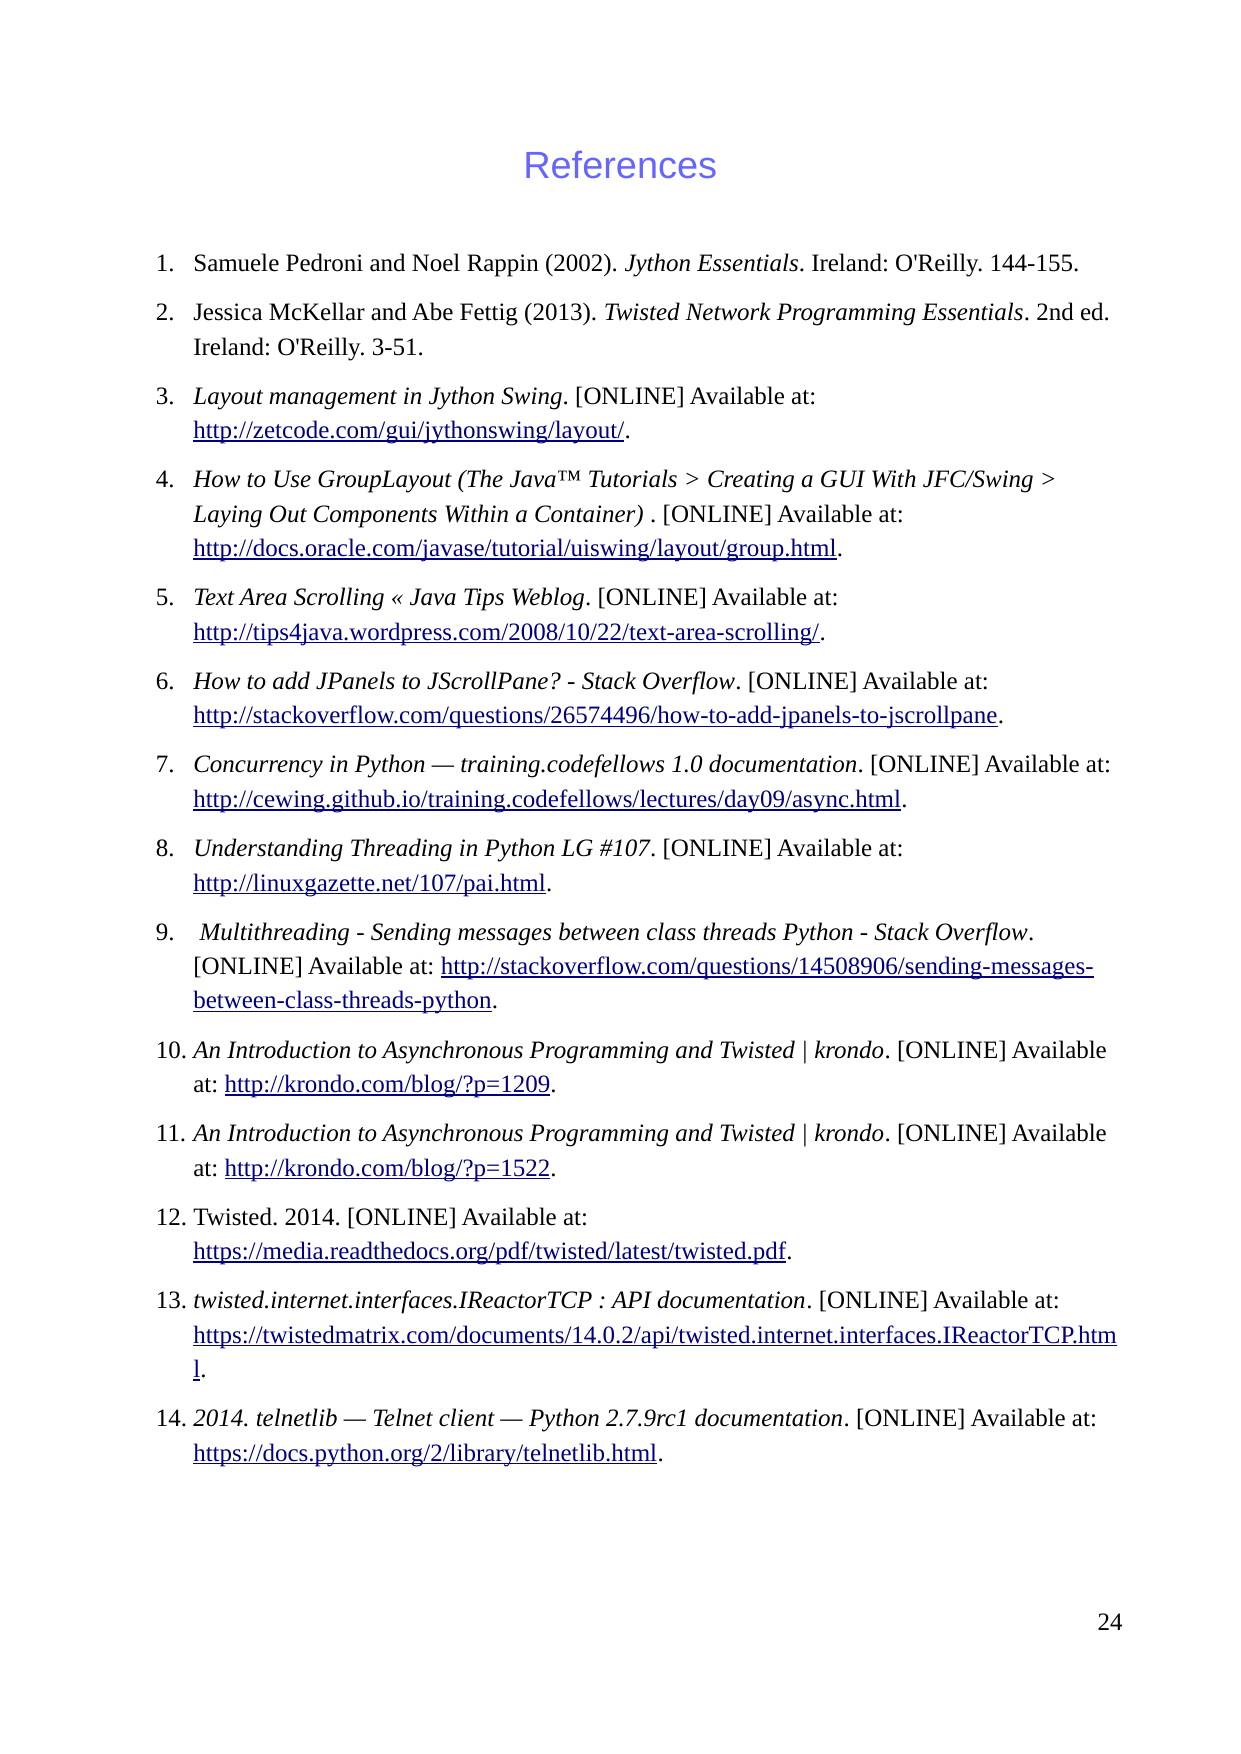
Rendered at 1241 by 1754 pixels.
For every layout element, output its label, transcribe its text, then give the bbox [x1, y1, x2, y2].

list An Introduction to Asynchronous Programming and Twisted | krondo. [ONLINE] Available at: http://krondo.com/blog/?p=1209. [156, 1035, 1122, 1098]
list Samuele Pedroni and Noel Rappin (2002). Jython Essentials. Ireland: O'Reilly. 144-155. [156, 248, 1122, 277]
list Text Area Scrolling « Java Tips Weblog. [ONLINE] Available at: http://tips4java.wordpress.com/2008/10/22/text-area-scrolling/. [156, 582, 1122, 646]
list Twisted. 2014. [ONLINE] Available at: https://media.readthedocs.org/pdf/twisted/latest/twisted.pdf. [156, 1202, 1122, 1265]
list Understanding Threading in Python LG #107. [ONLINE] Available at: http://linuxgazette.net/107/pai.html. [156, 833, 1122, 896]
list Jessica McKellar and Abe Fettig (2013). Twisted Network Programming Essentials. 2nd ed. Ireland: O'Reilly. 3-51. [156, 297, 1122, 361]
list Layout management in Jython Swing. [ONLINE] Available at: http://zetcode.com/gui/jythonswing/layout/. [156, 381, 1122, 444]
list How to Use GroupLayout (The Java™ Tutorials > Creating a GUI With JFC/Swing > Laying Out Components Within a Container) . [ONLINE] Available at: http://docs.oracle.com/javase/tutorial/uiswing/layout/group.html. [156, 464, 1122, 562]
list How to add JPanels to JScrollPane? - Stack Overflow. [ONLINE] Available at: http://stackoverflow.com/questions/26574496/how-to-add-jpanels-to-jscrollpane. [156, 666, 1122, 729]
list Multithreading - Sending messages between class threads Python - Stack Overflow. [ONLINE] Available at: http://stackoverflow.com/questions/14508906/sending-messages-between-class-threads-python. [156, 917, 1122, 1014]
list 2014. telnetlib — Telnet client — Python 2.7.9rc1 documentation. [ONLINE] Available at: https://docs.python.org/2/library/telnetlib.html. [156, 1403, 1122, 1467]
subtitle References [118, 143, 1122, 187]
list Concurrency in Python — training.codefellows 1.0 documentation. [ONLINE] Available at: http://cewing.github.io/training.codefellows/lectures/day09/async.html. [156, 749, 1122, 813]
list An Introduction to Asynchronous Programming and Twisted | krondo. [ONLINE] Available at: http://krondo.com/blog/?p=1522. [156, 1118, 1122, 1181]
list twisted.internet.interfaces.IReactorTCP : API documentation. [ONLINE] Available at: https://twistedmatrix.com/documents/14.0.2/api/twisted.internet.interfaces.IReactorTCP.html. [156, 1285, 1122, 1383]
